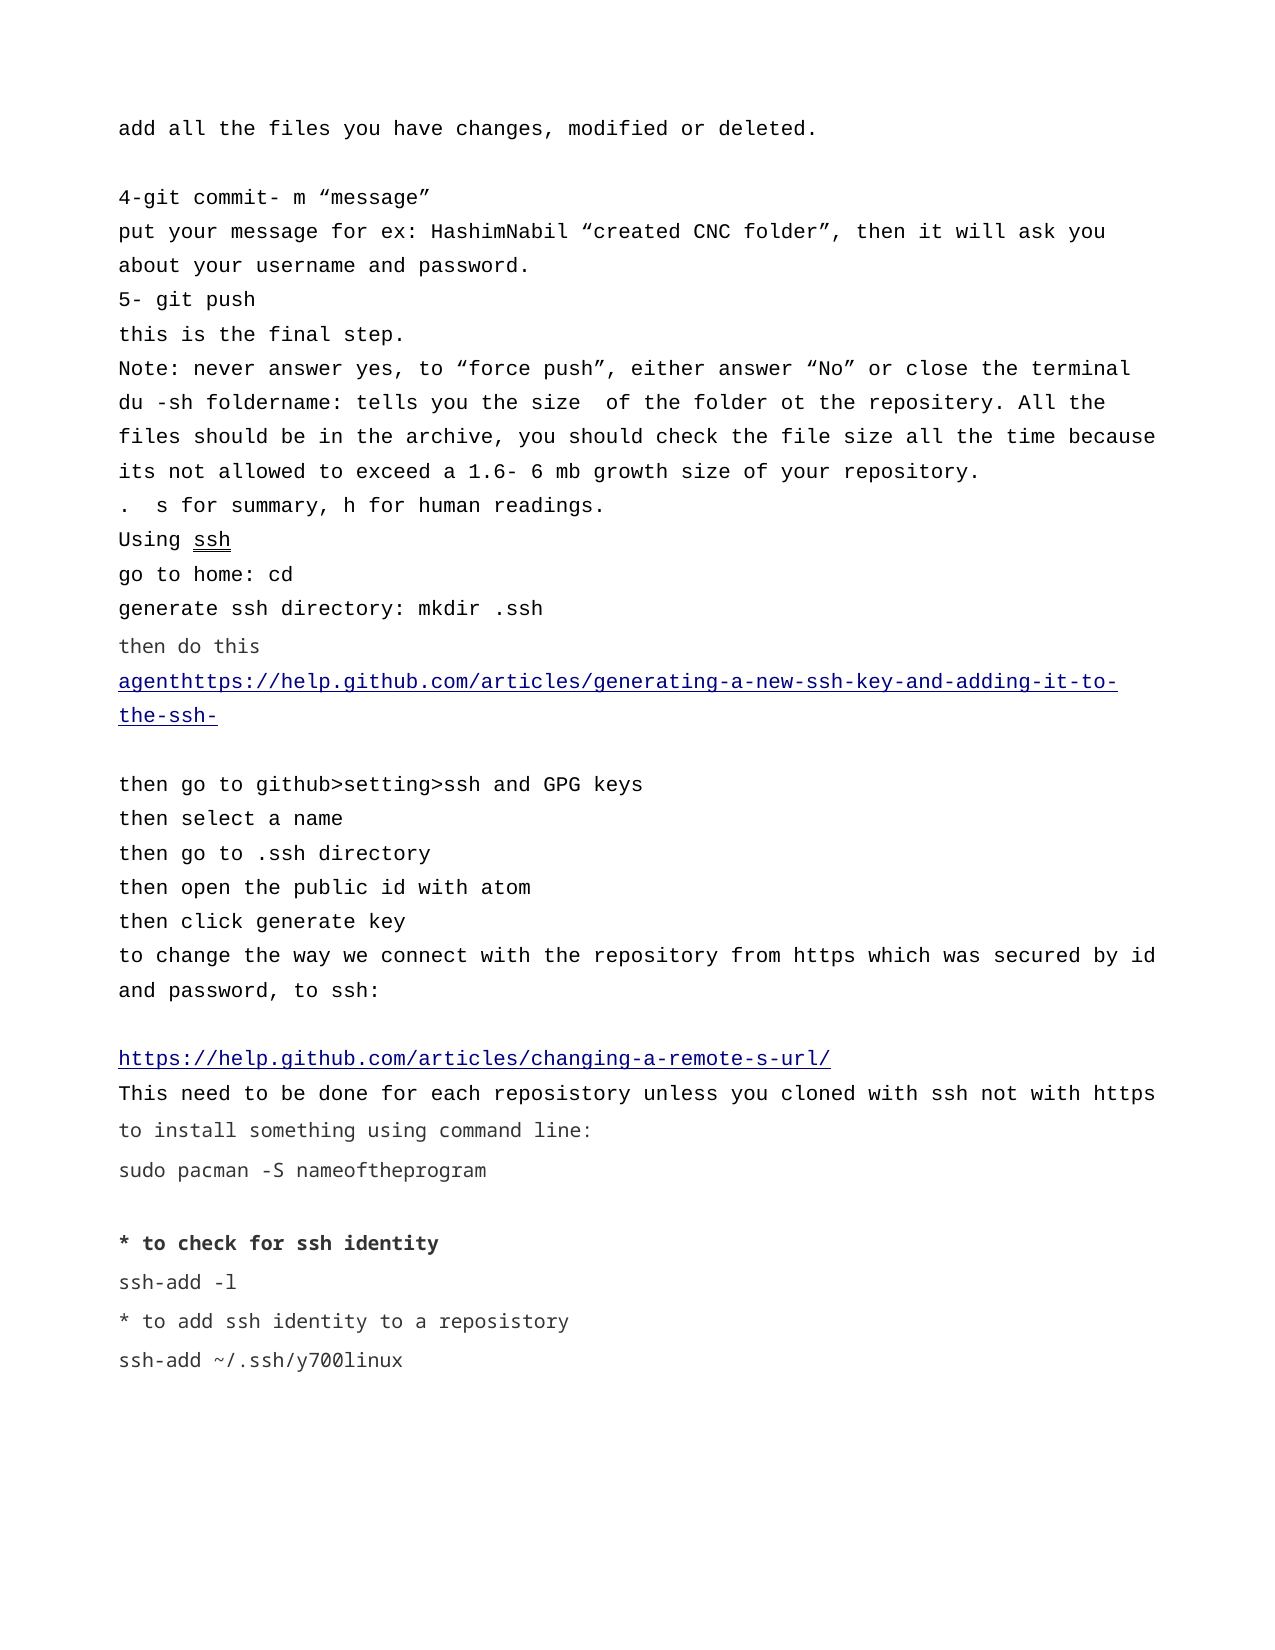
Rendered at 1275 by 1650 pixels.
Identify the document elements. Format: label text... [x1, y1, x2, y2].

text du -sh foldername: tells you the size of the folder ot the repositery. All the files should be in the archive, you should check the file size all the time because its not allowed to exceed a 1.6- 6 mb growth size of your repository. [118, 392, 1157, 484]
text ssh-add ~/.ssh/y700linux [118, 1346, 1157, 1373]
text to change the way we connect with the repository from https which was secured by id and password, to ssh: [118, 945, 1157, 1003]
text 5- git push [118, 289, 1157, 313]
text then open the public id with atom [118, 877, 1157, 901]
text add all the files you have changes, modified or deleted. [118, 118, 1157, 142]
text This need to be done for each reposistory unless you cloned with ssh not with https [118, 1082, 1157, 1106]
text https://help.github.com/articles/changing-a-remote-s-url/ [118, 1048, 1157, 1072]
text ssh-add -l [118, 1268, 1157, 1295]
text * to add ssh identity to a reposistory [118, 1307, 1157, 1334]
text this is the final step. [118, 324, 1157, 347]
text then go to .ssh directory [118, 843, 1157, 866]
text go to home: cd [118, 564, 1157, 587]
text then go to github>setting>ssh and GPG keys [118, 774, 1157, 798]
text Using ssh [118, 529, 1157, 553]
text then select a name [118, 808, 1157, 832]
text * to check for ssh identity [118, 1229, 1157, 1256]
text agenthttps://help.github.com/articles/generating-a-new-ssh-key-and-adding-it-to-the-ssh- [118, 671, 1157, 729]
text to install something using command line: [118, 1117, 1157, 1144]
text . s for summary, h for human readings. [118, 495, 1157, 519]
text then click generate key [118, 911, 1157, 935]
text generate ssh directory: mkdir .ssh [118, 598, 1157, 622]
text sudo pacman -S nameoftheprogram [118, 1156, 1157, 1183]
text put your message for ex: HashimNabil “created CNC folder”, then it will ask you about your username and password. [118, 221, 1157, 279]
text Note: never answer yes, to “force push”, either answer “No” or close the terminal [118, 358, 1157, 382]
text then do this [118, 632, 1157, 659]
text 4-git commit- m “message” [118, 187, 1157, 210]
